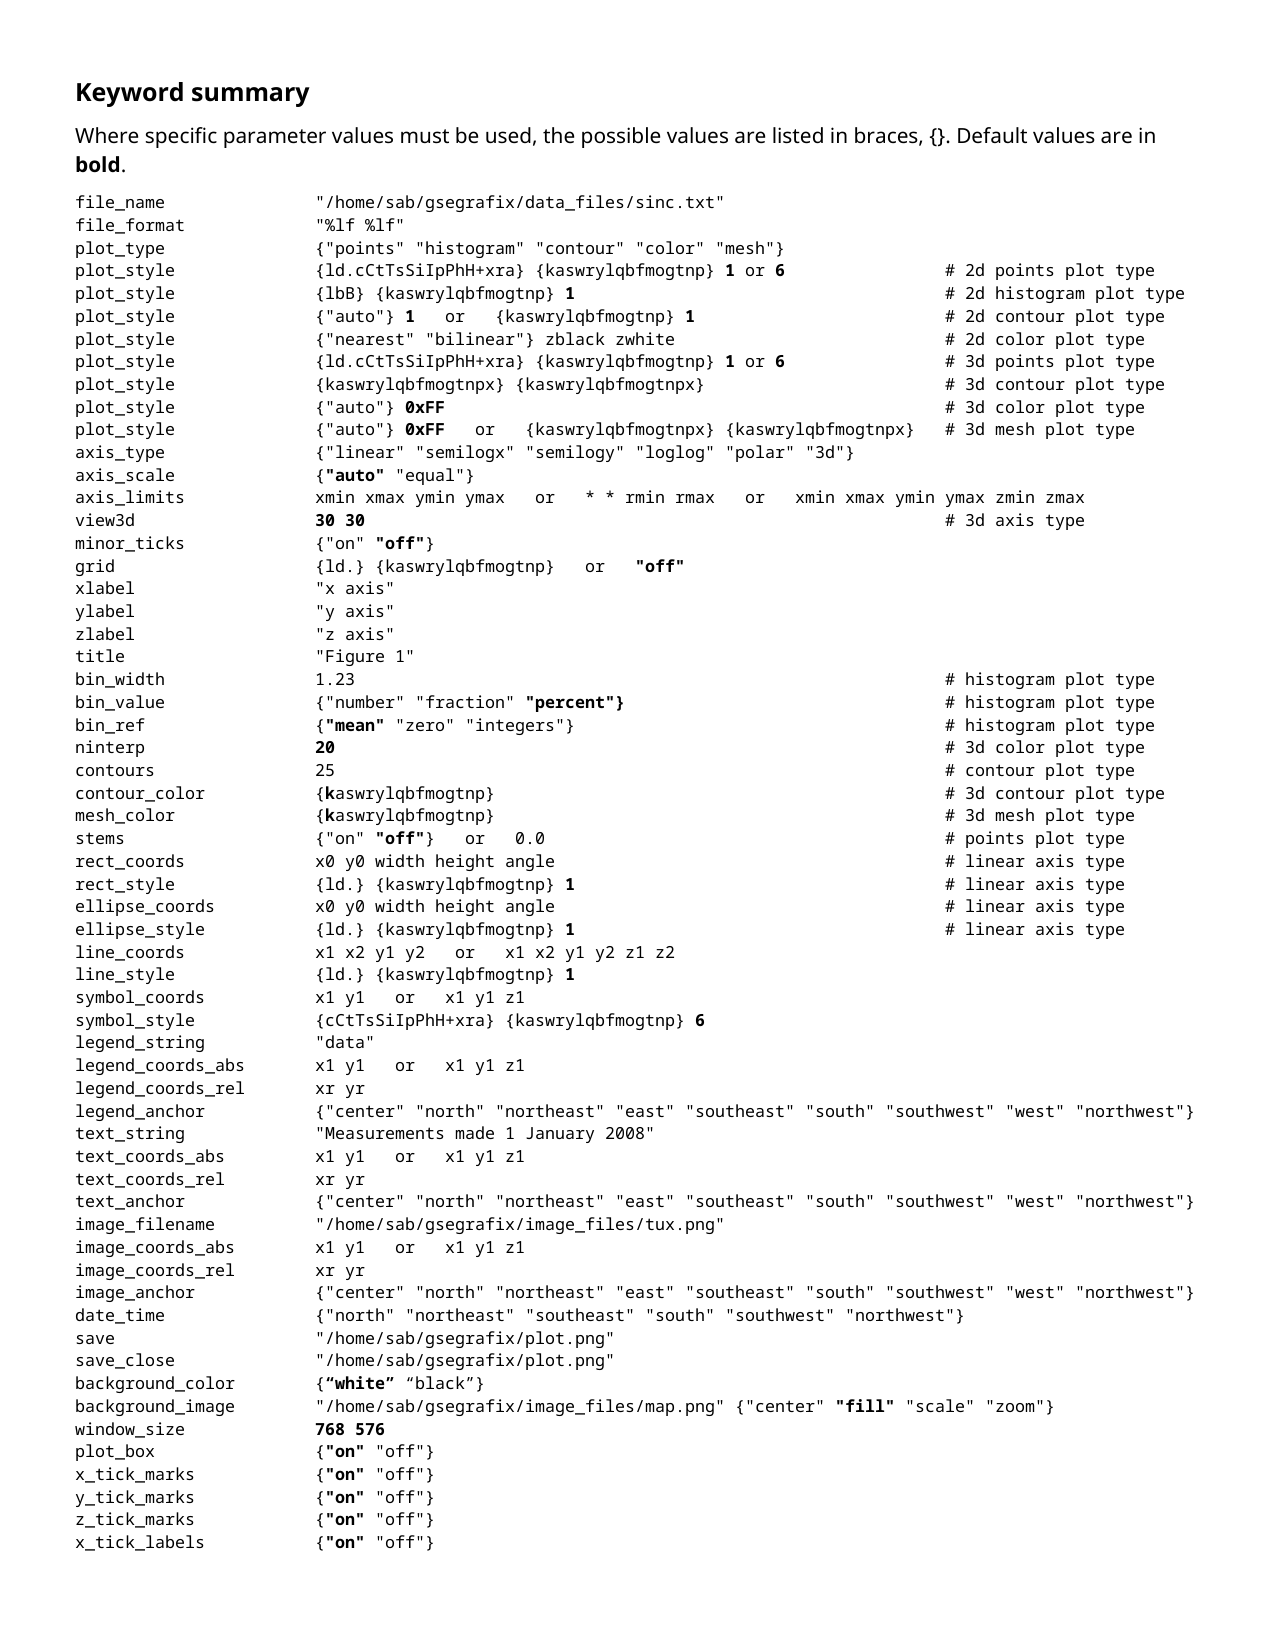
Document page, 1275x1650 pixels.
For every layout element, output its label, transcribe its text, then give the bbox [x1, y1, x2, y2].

text bin_width 1.23 # histogram plot type [75, 668, 1200, 691]
text background_image "/home/sab/gsegrafix/image_files/map.png" {"center" "fill" "scale" "zoom"} [75, 1394, 1200, 1417]
text save_close "/home/sab/gsegrafix/plot.png" [75, 1349, 1200, 1372]
text line_coords x1 x2 y1 y2 or x1 x2 y1 y2 z1 z2 [75, 940, 1200, 963]
text bin_ref {"mean" "zero" "integers"} # histogram plot type [75, 713, 1200, 736]
text symbol_style {cCtTsSiIpPhH+xra} {kaswrylqbfmogtnp} 6 [75, 1008, 1200, 1031]
text file_format "%lf %lf" [75, 214, 1200, 236]
text image_anchor {"center" "north" "northeast" "east" "southeast" "south" "southwest" "west" "northwest"} [75, 1281, 1200, 1304]
text text_string "Measurements made 1 January 2008" [75, 1122, 1200, 1145]
text plot_type {"points" "histogram" "contour" "color" "mesh"} [75, 236, 1200, 259]
text text_anchor {"center" "north" "northeast" "east" "southeast" "south" "southwest" "west" "northwest"} [75, 1190, 1200, 1213]
text plot_style {"nearest" "bilinear"} zblack zwhite # 2d color plot type [75, 327, 1200, 350]
text legend_string "data" [75, 1031, 1200, 1054]
text contours 25 # contour plot type [75, 759, 1200, 781]
text plot_style {kaswrylqbfmogtnpx} {kaswrylqbfmogtnpx} # 3d contour plot type [75, 373, 1200, 395]
text rect_style {ld.} {kaswrylqbfmogtnp} 1 # linear axis type [75, 872, 1200, 895]
text legend_coords_abs x1 y1 or x1 y1 z1 [75, 1054, 1200, 1077]
text z_tick_marks {"on" "off"} [75, 1508, 1200, 1531]
text window_size 768 576 [75, 1417, 1200, 1440]
text image_filename "/home/sab/gsegrafix/image_files/tux.png" [75, 1213, 1200, 1236]
text ylabel "y axis" [75, 600, 1200, 622]
text save "/home/sab/gsegrafix/plot.png" [75, 1326, 1200, 1349]
text ellipse_coords x0 y0 width height angle # linear axis type [75, 895, 1200, 918]
text background_color {“white” “black”} [75, 1372, 1200, 1394]
text ellipse_style {ld.} {kaswrylqbfmogtnp} 1 # linear axis type [75, 918, 1200, 940]
text bin_value {"number" "fraction" "percent"} # histogram plot type [75, 691, 1200, 713]
text legend_anchor {"center" "north" "northeast" "east" "southeast" "south" "southwest" "west" "northwest"} [75, 1099, 1200, 1122]
text rect_coords x0 y0 width height angle # linear axis type [75, 849, 1200, 872]
text axis_type {"linear" "semilogx" "semilogy" "loglog" "polar" "3d"} [75, 441, 1200, 463]
text plot_style {"auto"} 0xFF or {kaswrylqbfmogtnpx} {kaswrylqbfmogtnpx} # 3d mesh plot type [75, 418, 1200, 441]
text date_time {"north" "northeast" "southeast" "south" "southwest" "northwest"} [75, 1304, 1200, 1326]
text text_coords_abs x1 y1 or x1 y1 z1 [75, 1145, 1200, 1167]
text grid {ld.} {kaswrylqbfmogtnp} or "off" [75, 554, 1200, 577]
text Where specific parameter values must be used, the possible values are listed in braces, {}. Default values are in bold. [75, 122, 1200, 178]
text x_tick_labels {"on" "off"} [75, 1531, 1200, 1553]
text view3d 30 30 # 3d axis type [75, 509, 1200, 532]
text xlabel "x axis" [75, 577, 1200, 600]
text plot_style {ld.cCtTsSiIpPhH+xra} {kaswrylqbfmogtnp} 1 or 6 # 2d points plot type [75, 259, 1200, 282]
text Keyword summary [75, 75, 1200, 109]
text zlabel "z axis" [75, 622, 1200, 645]
text title "Figure 1" [75, 645, 1200, 668]
text contour_color {kaswrylqbfmogtnp} # 3d contour plot type [75, 781, 1200, 804]
text text_coords_rel xr yr [75, 1167, 1200, 1190]
text image_coords_abs x1 y1 or x1 y1 z1 [75, 1236, 1200, 1258]
text minor_ticks {"on" "off"} [75, 532, 1200, 554]
text axis_scale {"auto" "equal"} [75, 463, 1200, 486]
text x_tick_marks {"on" "off"} [75, 1463, 1200, 1485]
text plot_style {"auto"} 0xFF # 3d color plot type [75, 395, 1200, 418]
text plot_box {"on" "off"} [75, 1440, 1200, 1463]
text plot_style {ld.cCtTsSiIpPhH+xra} {kaswrylqbfmogtnp} 1 or 6 # 3d points plot type [75, 350, 1200, 373]
text line_style {ld.} {kaswrylqbfmogtnp} 1 [75, 963, 1200, 986]
text plot_style {"auto"} 1 or {kaswrylqbfmogtnp} 1 # 2d contour plot type [75, 304, 1200, 327]
text ninterp 20 # 3d color plot type [75, 736, 1200, 759]
text legend_coords_rel xr yr [75, 1077, 1200, 1099]
text symbol_coords x1 y1 or x1 y1 z1 [75, 986, 1200, 1008]
text axis_limits xmin xmax ymin ymax or * * rmin rmax or xmin xmax ymin ymax zmin zmax [75, 486, 1200, 509]
text plot_style {lbB} {kaswrylqbfmogtnp} 1 # 2d histogram plot type [75, 282, 1200, 304]
text mesh_color {kaswrylqbfmogtnp} # 3d mesh plot type [75, 804, 1200, 827]
text image_coords_rel xr yr [75, 1258, 1200, 1281]
text file_name "/home/sab/gsegrafix/data_files/sinc.txt" [75, 191, 1200, 214]
text stems {"on" "off"} or 0.0 # points plot type [75, 827, 1200, 849]
text y_tick_marks {"on" "off"} [75, 1485, 1200, 1508]
